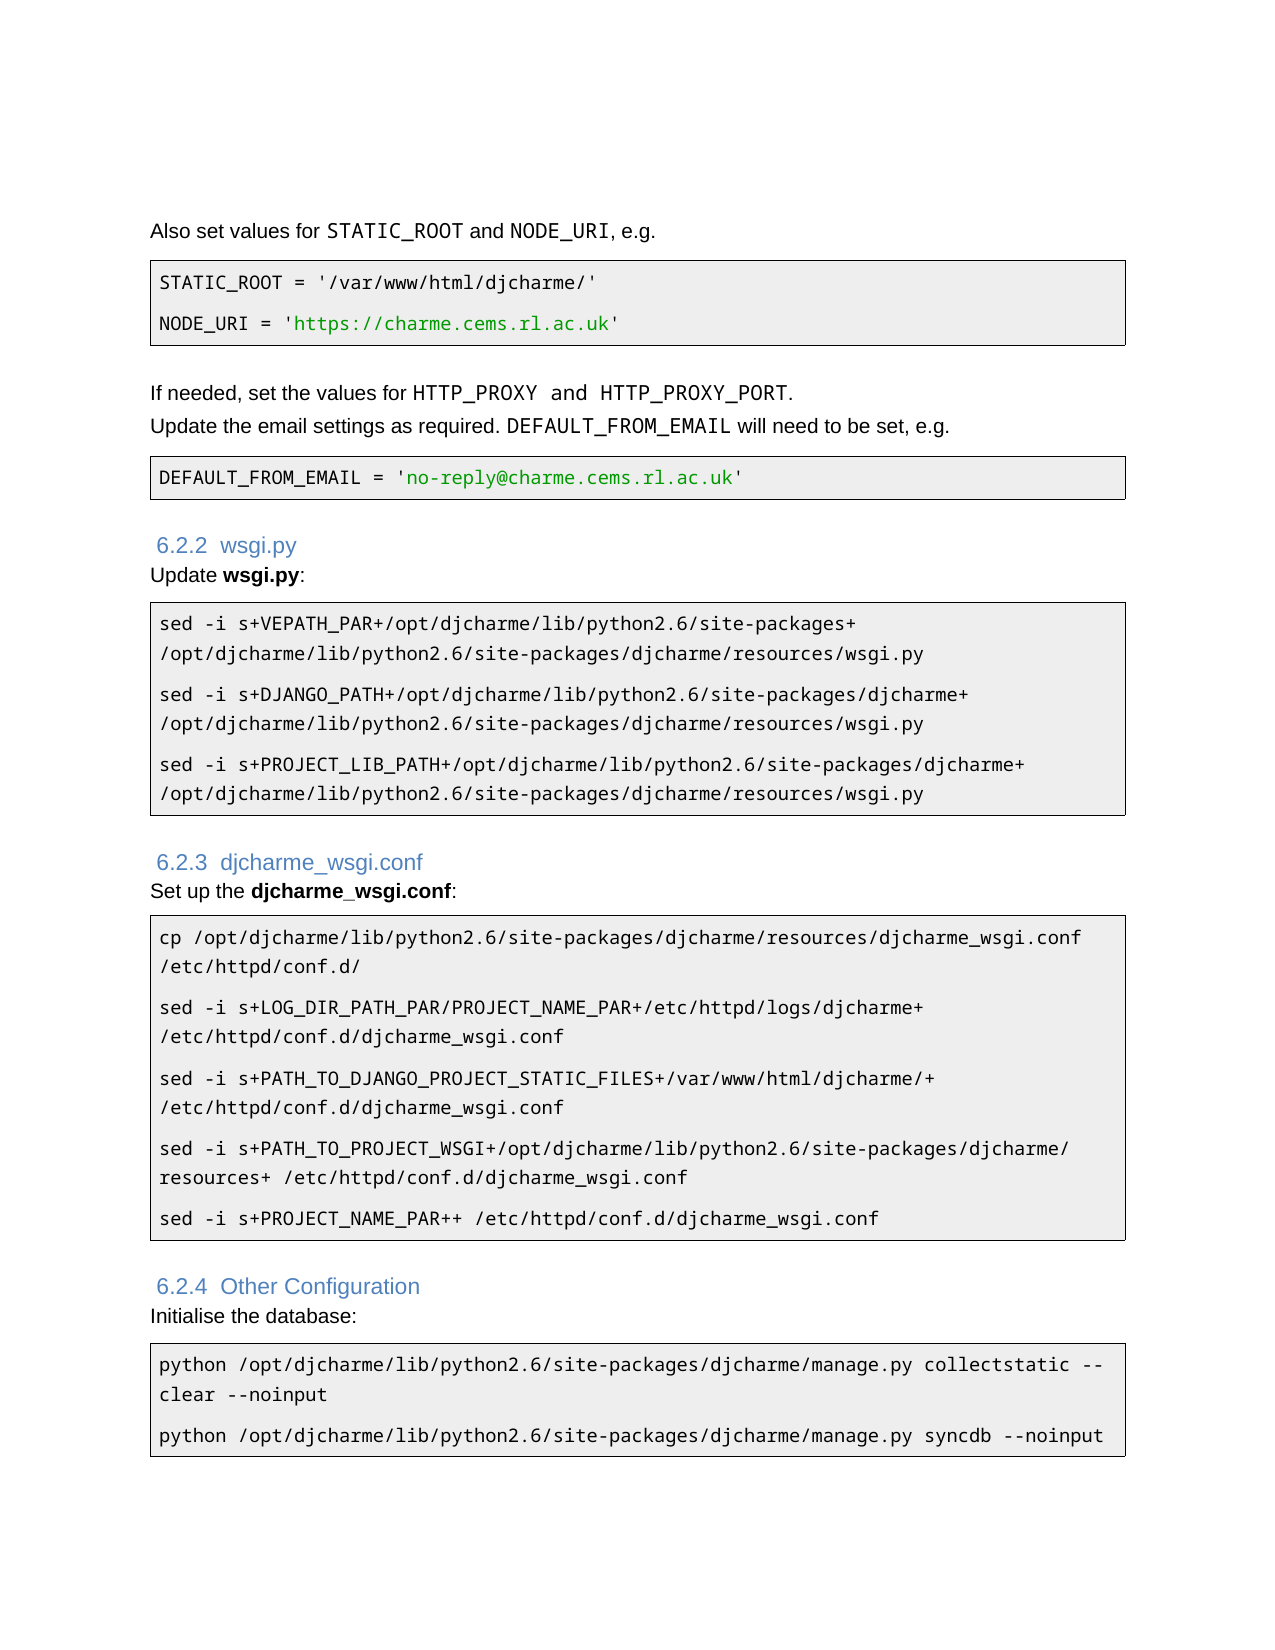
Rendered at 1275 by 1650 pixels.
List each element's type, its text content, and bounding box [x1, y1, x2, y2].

list sed -i s+VEPATH_PAR+/opt/djcharme/lib/python2.6/site-packages+ /opt/djcharme/lib/python2.6/site-packages/djcharme/resources/wsgi.py [159, 611, 1116, 666]
text Update wsgi.py: [150, 562, 1125, 586]
list DEFAULT_FROM_EMAIL = 'no-reply@charme.cems.rl.ac.uk' [159, 464, 1116, 490]
list sed -i s+LOG_DIR_PATH_PAR/PROJECT_NAME_PAR+/etc/httpd/logs/djcharme+ /etc/httpd/conf.d/djcharme_wsgi.conf [159, 994, 1116, 1049]
subtitle wsgi.py [150, 500, 1125, 559]
text STATIC_ROOT = '/var/www/html/djcharme/' [159, 269, 1116, 295]
list sed -i s+PATH_TO_PROJECT_WSGI+/opt/djcharme/lib/python2.6/site-packages/djcharme/resources+ /etc/httpd/conf.d/djcharme_wsgi.conf [159, 1135, 1116, 1190]
text If needed, set the values for HTTP_PROXY and HTTP_PROXY_PORT. [150, 346, 1125, 407]
subtitle djcharme_wsgi.conf [150, 816, 1125, 875]
list sed -i s+PROJECT_LIB_PATH+/opt/djcharme/lib/python2.6/site-packages/djcharme+ /opt/djcharme/lib/python2.6/site-packages/djcharme/resources/wsgi.py [159, 751, 1116, 806]
list sed -i s+PROJECT_NAME_PAR++ /etc/httpd/conf.d/djcharme_wsgi.conf [159, 1205, 1116, 1231]
text python /opt/djcharme/lib/python2.6/site-packages/djcharme/manage.py syncdb --noinput [159, 1422, 1116, 1447]
list cp /opt/djcharme/lib/python2.6/site-packages/djcharme/resources/djcharme_wsgi.conf /etc/httpd/conf.d/ [159, 924, 1116, 979]
text NODE_URI = 'https://charme.cems.rl.ac.uk' [159, 310, 1116, 336]
text python /opt/djcharme/lib/python2.6/site-packages/djcharme/manage.py collectstatic --clear --noinput [159, 1352, 1116, 1406]
text Also set values for STATIC_ROOT and NODE_URI, e.g. [150, 216, 1125, 244]
text Initialise the database: [150, 1303, 1125, 1327]
list sed -i s+PATH_TO_DJANGO_PROJECT_STATIC_FILES+/var/www/html/djcharme/+ /etc/httpd/conf.d/djcharme_wsgi.conf [159, 1065, 1116, 1119]
text Update the email settings as required. DEFAULT_FROM_EMAIL will need to be set, e.g. [150, 411, 1125, 439]
text [150, 249, 1125, 260]
subtitle Other Configuration [150, 1241, 1125, 1299]
text Set up the djcharme_wsgi.conf: [150, 879, 1125, 903]
list sed -i s+DJANGO_PATH+/opt/djcharme/lib/python2.6/site-packages/djcharme+ /opt/djcharme/lib/python2.6/site-packages/djcharme/resources/wsgi.py [159, 681, 1116, 736]
